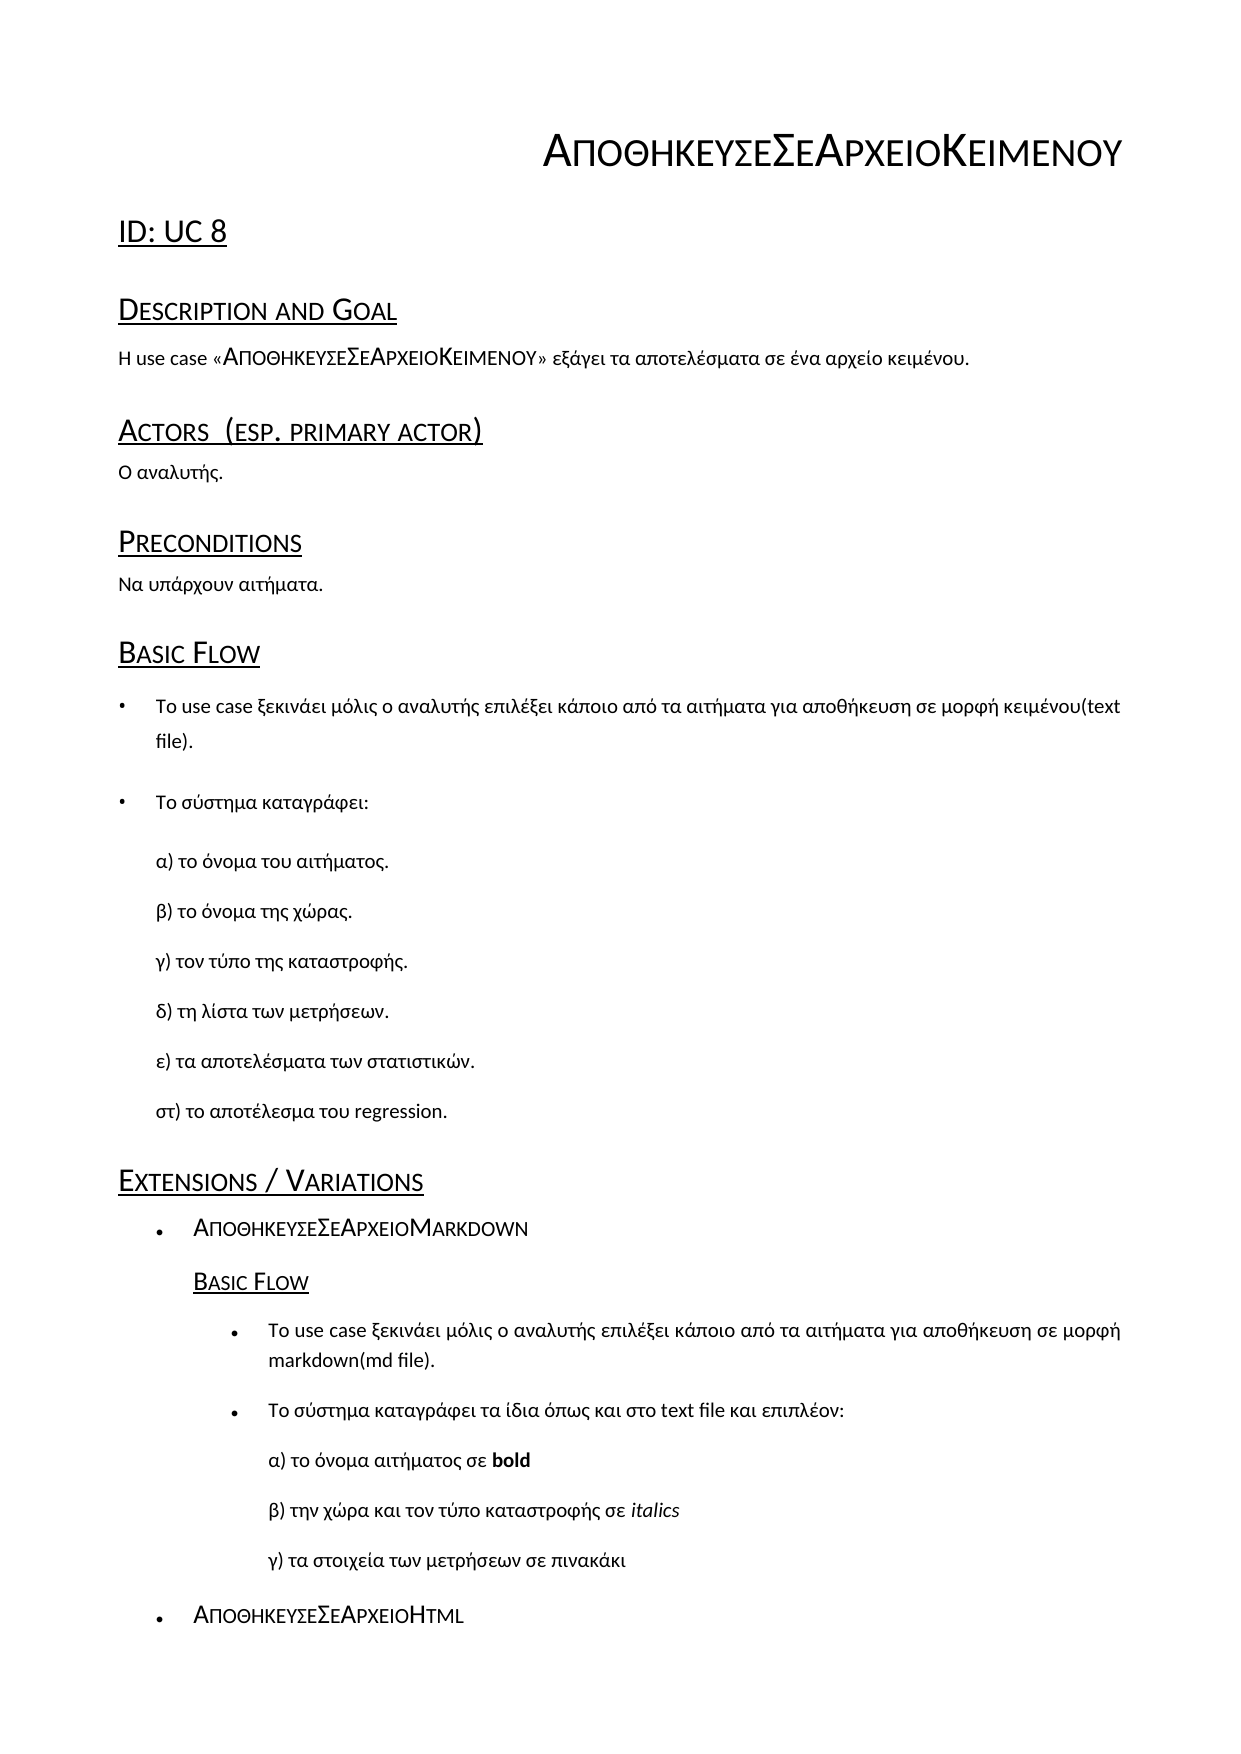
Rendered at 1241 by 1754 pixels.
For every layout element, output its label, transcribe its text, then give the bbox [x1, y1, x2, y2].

list Το use case ξεκινάει μόλις ο αναλυτής επιλέξει κάποιο από τα αιτήματα για αποθήκευση σε μορφή κειμένου(text file). [118, 682, 1122, 754]
list ΑποθηκευσεΣεΑρχειοMarkdown [156, 1210, 1122, 1243]
text Extensions / Variations [118, 1159, 1122, 1200]
list Το use case ξεκινάει μόλις ο αναλυτής επιλέξει κάποιο από τα αιτήματα για αποθήκευση σε μορφή markdown(md file). [231, 1318, 1122, 1372]
text Actors (esp. primary actor) [118, 408, 1122, 449]
list Το σύστημα καταγράφει: [118, 779, 1122, 821]
text στ) το αποτέλεσμα του regression. [156, 1098, 1122, 1124]
text α) το όνομα του αιτήματος. [156, 848, 1122, 874]
text ΑποθηκευσεΣεΑρχειοKeimenoy [118, 118, 1122, 179]
text Ο αναλυτής. [118, 459, 1122, 485]
text Basic Flow [118, 631, 1122, 672]
text β) το όνομα της χώρας. [156, 898, 1122, 924]
text Η use case «ΑποθηκευσεΣεΑρχειοΚειμενου» εξάγει τα αποτελέσματα σε ένα αρχείο κειμένου. [118, 339, 1122, 372]
list Το σύστημα καταγράφει τα ίδια όπως και στο text file και επιπλέον: [231, 1397, 1122, 1422]
list ΑποθηκευσεΣεΑρχειοHtml [156, 1597, 1122, 1630]
text Να υπάρχουν αιτήματα. [118, 571, 1122, 596]
text γ) τον τύπο της καταστροφής. [156, 948, 1122, 974]
text β) την χώρα και τον τύπο καταστροφής σε italics [268, 1497, 1122, 1522]
text ε) τα αποτελέσματα των στατιστικών. [156, 1048, 1122, 1074]
text ID: UC 8 [118, 210, 1122, 251]
text δ) τη λίστα των μετρήσεων. [156, 998, 1122, 1024]
text Basic Flow [193, 1264, 1122, 1297]
text Preconditions [118, 520, 1122, 561]
text α) το όνομα αιτήματος σε bold [268, 1447, 1122, 1472]
text Description and Goal [118, 288, 1122, 329]
text γ) τα στοιχεία των μετρήσεων σε πινακάκι [268, 1547, 1122, 1572]
